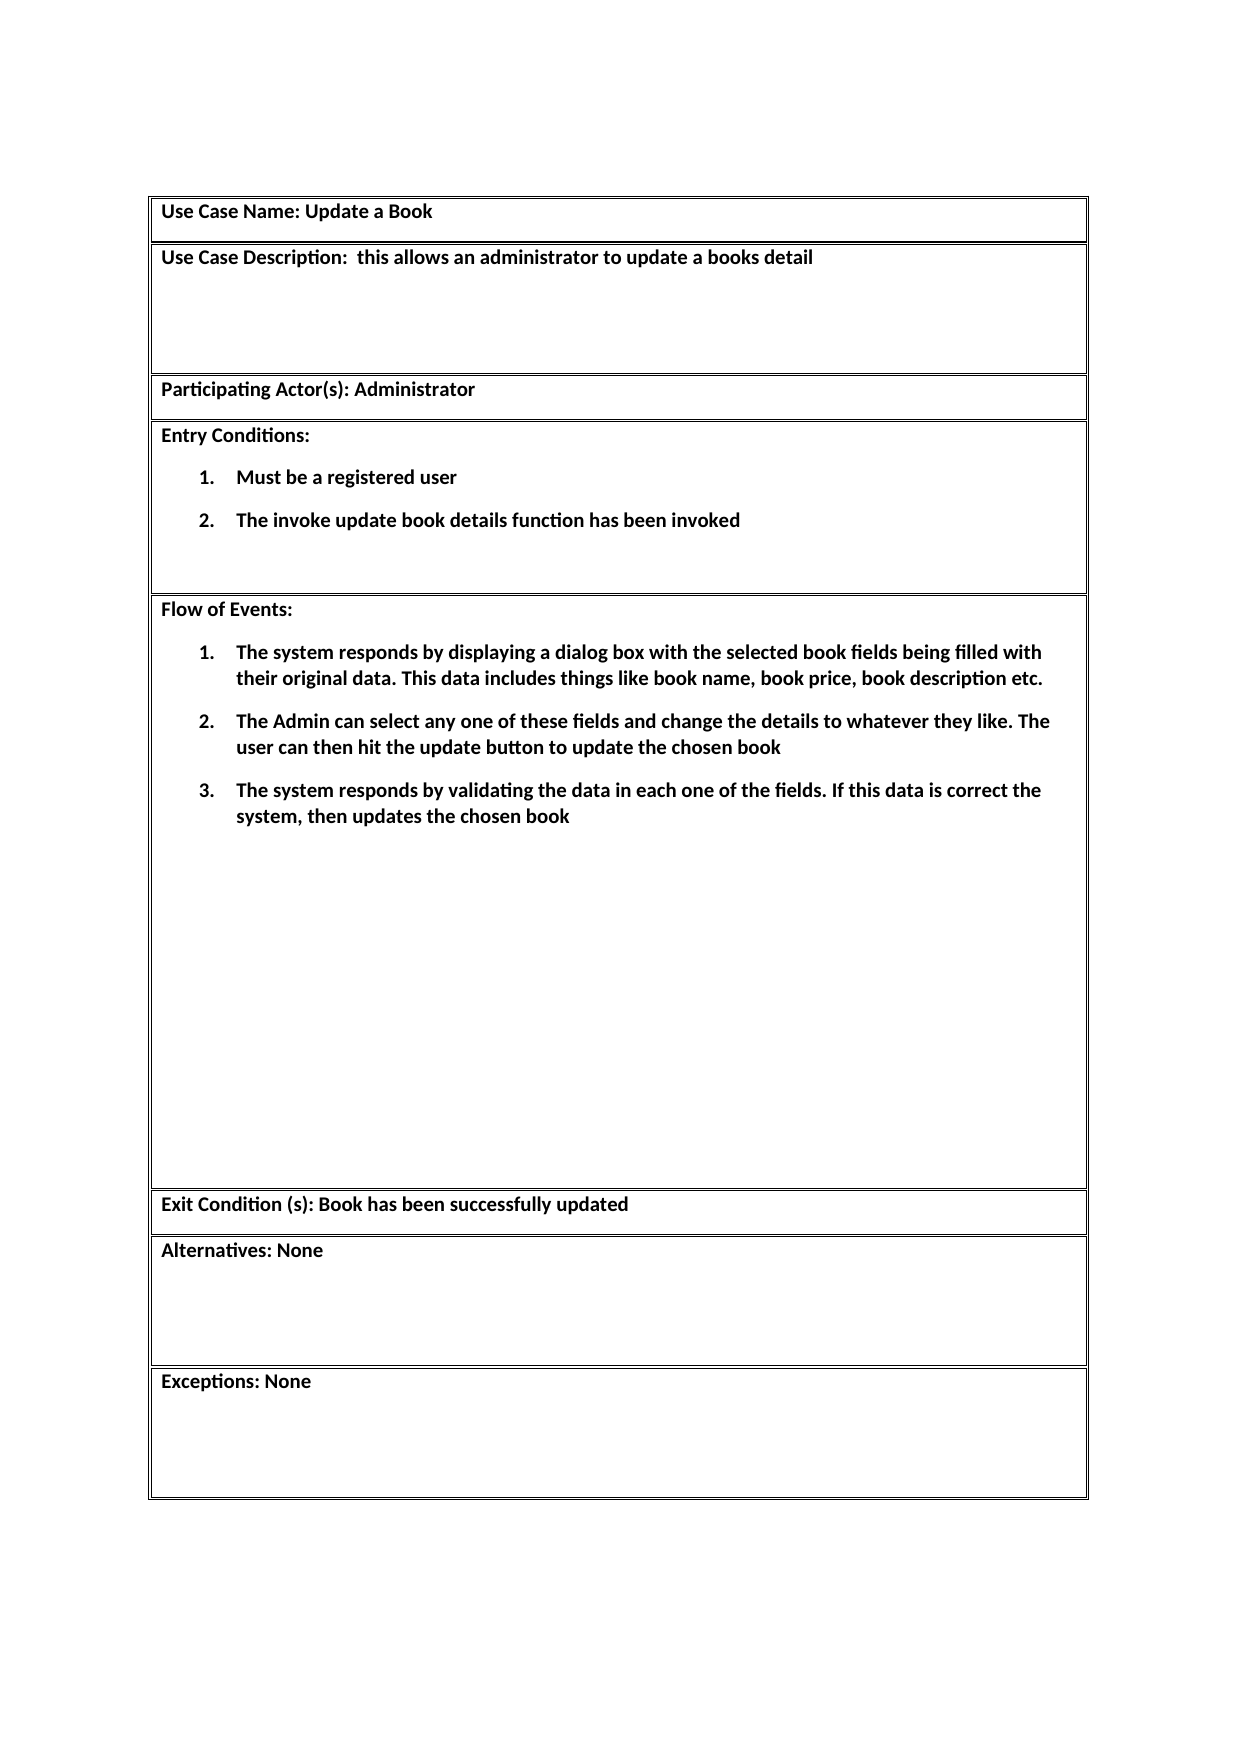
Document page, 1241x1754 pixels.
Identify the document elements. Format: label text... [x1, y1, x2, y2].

table_cell Alternatives: None [152, 1237, 1086, 1365]
table_cell Participating Actor(s): Administrator [152, 376, 1086, 419]
table_cell Exit Condition (s): Book has been successfully updated [152, 1191, 1086, 1234]
table_header Use Case Name: Update a Book [152, 199, 1086, 241]
table_cell Entry Conditions: Must be a registered user The invoke update book details function has been invoked [152, 422, 1086, 593]
table_cell Exceptions: None [152, 1369, 1086, 1497]
table_cell Flow of Events: The system responds by displaying a dialog box with the selected book fields being filled with their original data. This data includes things like book name, book price, book description etc. The Admin can select any one of these fields and change the details to whatever they like. The user can then hit the update button to update the chosen book The system responds by validating the data in each one of the fields. If this data is correct the system, then updates the chosen book [152, 596, 1086, 1188]
table_cell Use Case Description: this allows an administrator to update a books detail [152, 245, 1086, 373]
